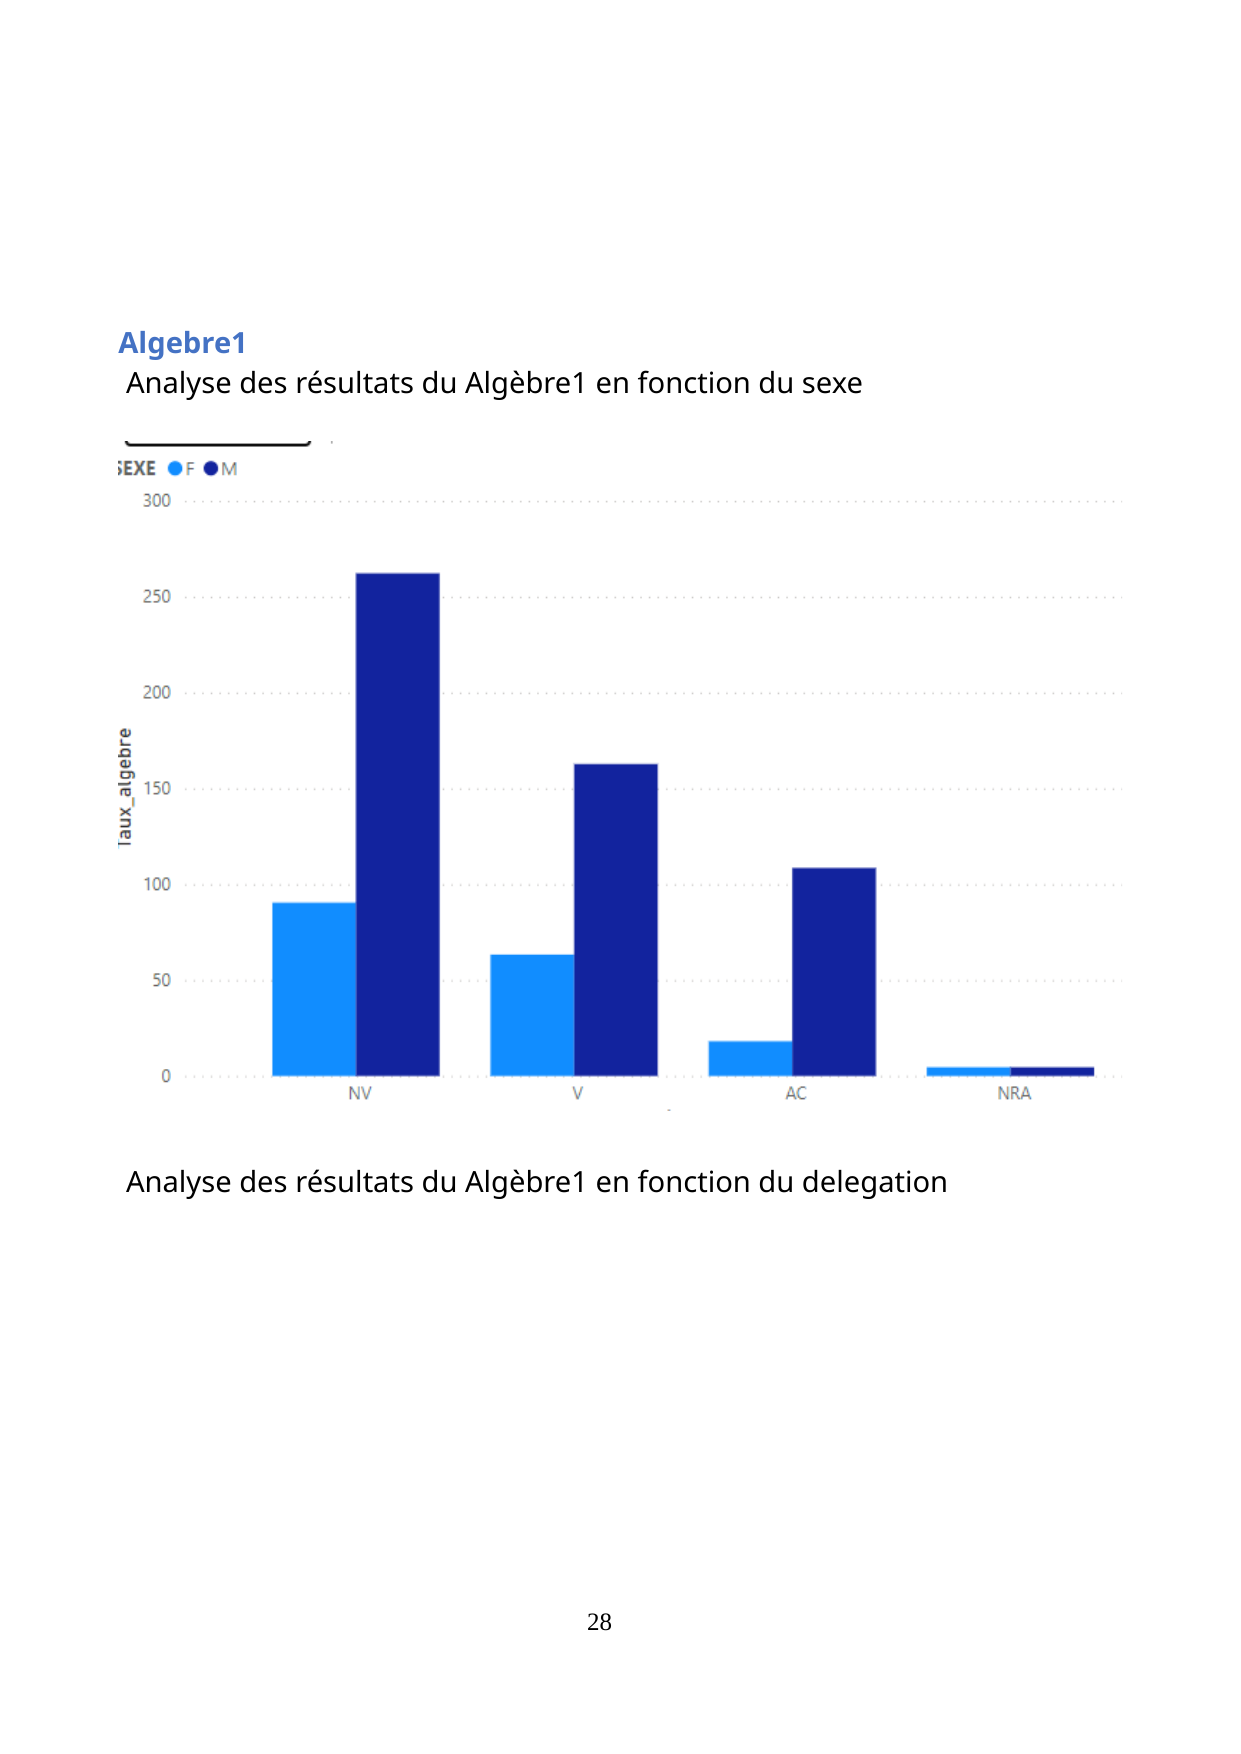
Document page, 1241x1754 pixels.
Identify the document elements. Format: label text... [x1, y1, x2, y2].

text Algebre1 [118, 322, 1122, 362]
picture [118, 441, 1123, 1111]
text Analyse des résultats du Algèbre1 en fonction du sexe [118, 362, 1122, 402]
text Analyse des résultats du Algèbre1 en fonction du delegation [118, 1162, 1122, 1201]
